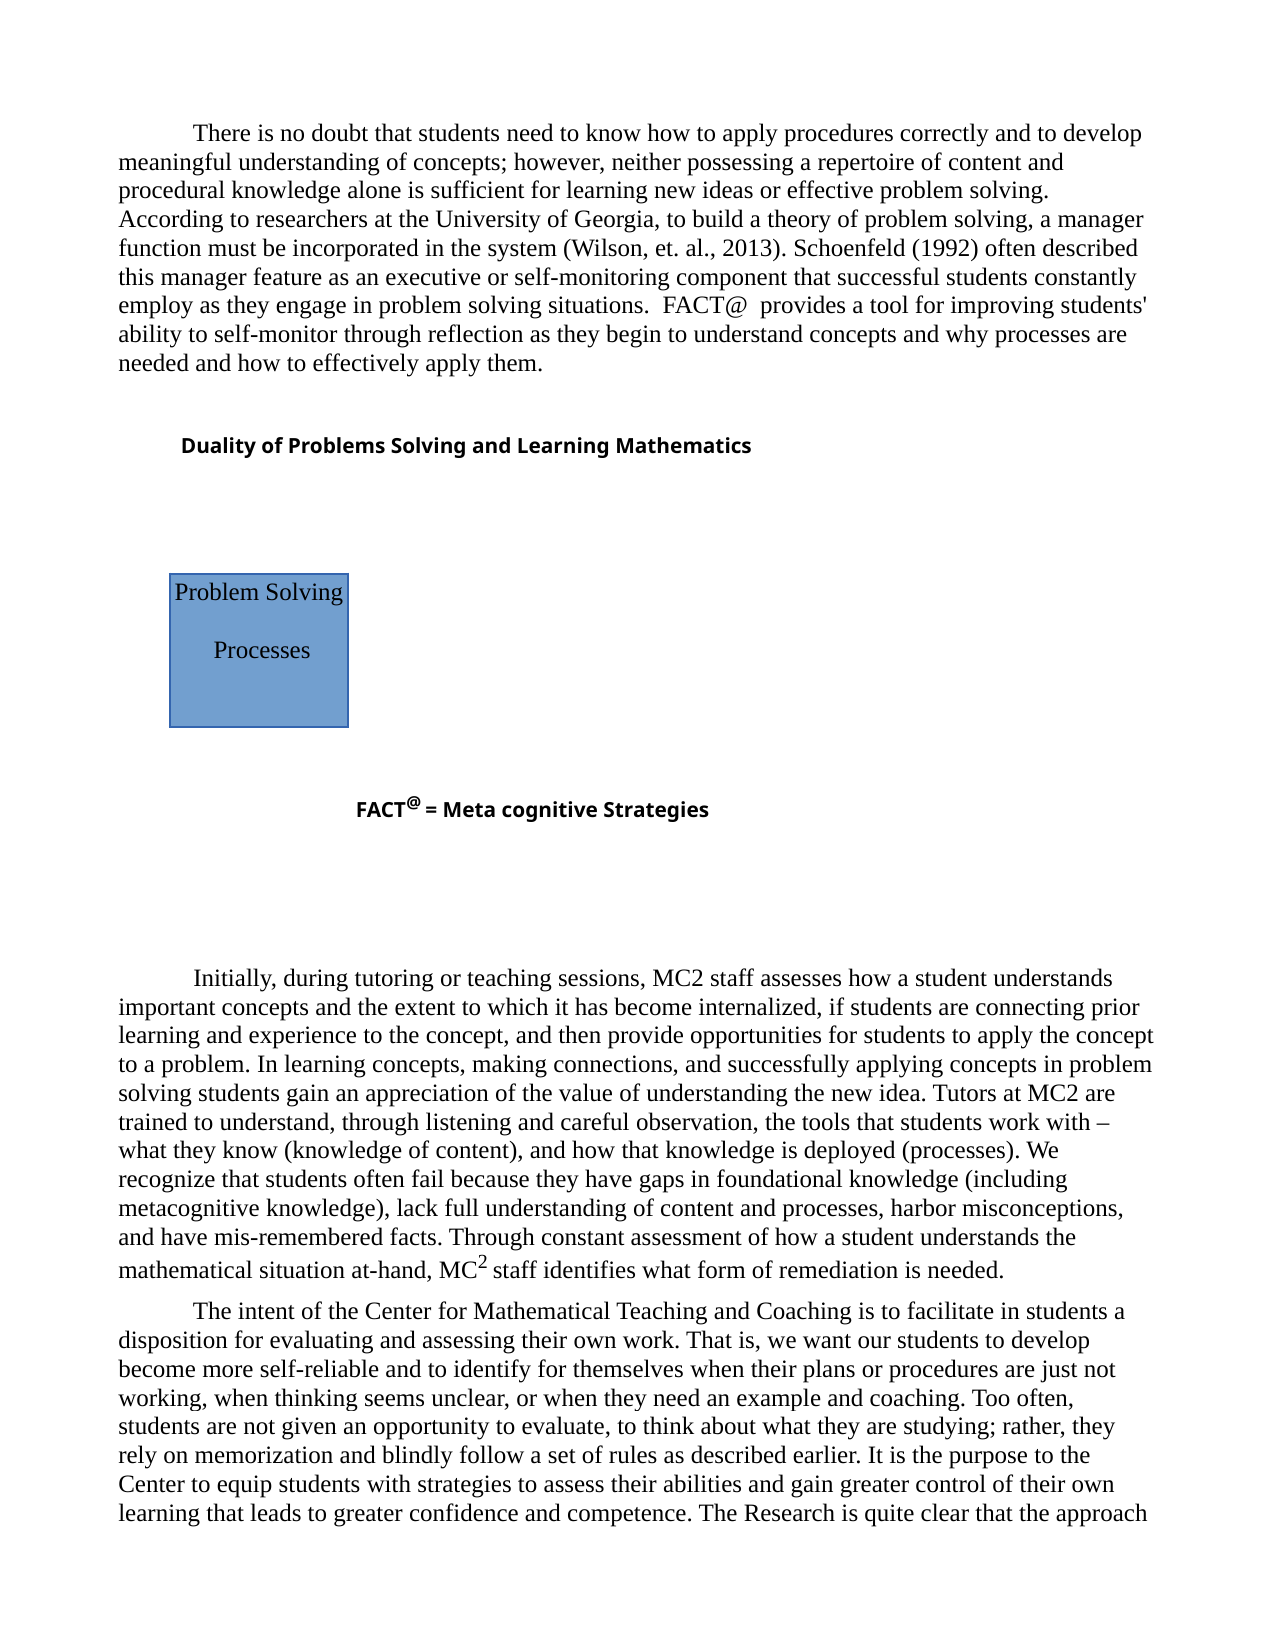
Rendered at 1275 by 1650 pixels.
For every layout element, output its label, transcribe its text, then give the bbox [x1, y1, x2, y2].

table_header Problem Solving Processes [173, 578, 345, 694]
text The intent of the Center for Mathematical Teaching and Coaching is to facilitate in students a disposition for evaluating and assessing their own work. That is, we want our students to develop become more self-reliable and to identify for themselves when their plans or procedures are just not working, when thinking seems unclear, or when they need an example and coaching. Too often, students are not given an opportunity to evaluate, to think about what they are studying; rather, they rely on memorization and blindly follow a set of rules as described earlier. It is the purpose to the Center to equip students with strategies to assess their abilities and gain greater control of their own learning that leads to greater confidence and competence. The Research is quite clear that the approach [118, 1296, 1157, 1526]
text Duality of Problems Solving and Learning Mathematics [118, 431, 1157, 460]
table_cell [118, 665, 169, 726]
table_cell [118, 568, 170, 572]
text Initially, during tutoring or teaching sessions, MC2 staff assesses how a student understands important concepts and the extent to which it has become internalized, if students are connecting prior learning and experience to the concept, and then provide opportunities for students to apply the concept to a problem. In learning concepts, making connections, and successfully applying concepts in problem solving students gain an appreciation of the value of understanding the new idea. Tutors at MC2 are trained to understand, through listening and careful observation, the tools that students work with – what they know (knowledge of content), and how that knowledge is deployed (processes). We recognize that students often fail because they have gaps in foundational knowledge (including metacognitive knowledge), lack full understanding of content and processes, harbor misconceptions, and have mis-remembered facts. Through constant assessment of how a student understands the mathematical situation at-hand, MC2 staff identifies what form of remediation is needed. [118, 963, 1157, 1284]
table_cell [349, 665, 859, 726]
text FACT@ = Meta cognitive Strategies [118, 790, 1157, 823]
table_cell [118, 573, 169, 664]
table_cell [171, 575, 347, 726]
table_cell [614, 568, 859, 664]
table_header [118, 555, 170, 568]
table_header [614, 555, 859, 568]
table_header [348, 555, 613, 568]
table_cell [170, 568, 613, 572]
text There is no doubt that students need to know how to apply procedures correctly and to develop meaningful understanding of concepts; however, neither possessing a repertoire of content and procedural knowledge alone is sufficient for learning new ideas or effective problem solving. According to researchers at the University of Georgia, to build a theory of problem solving, a manager function must be incorporated in the system (Wilson, et. al., 2013). Schoenfeld (1992) often described this manager feature as an executive or self-monitoring component that successful students constantly employ as they engage in problem solving situations. FACT@ provides a tool for improving students' ability to self-monitor through reflection as they begin to understand concepts and why processes are needed and how to effectively apply them. [118, 118, 1157, 377]
table_cell [349, 573, 613, 664]
table_header [170, 555, 348, 568]
